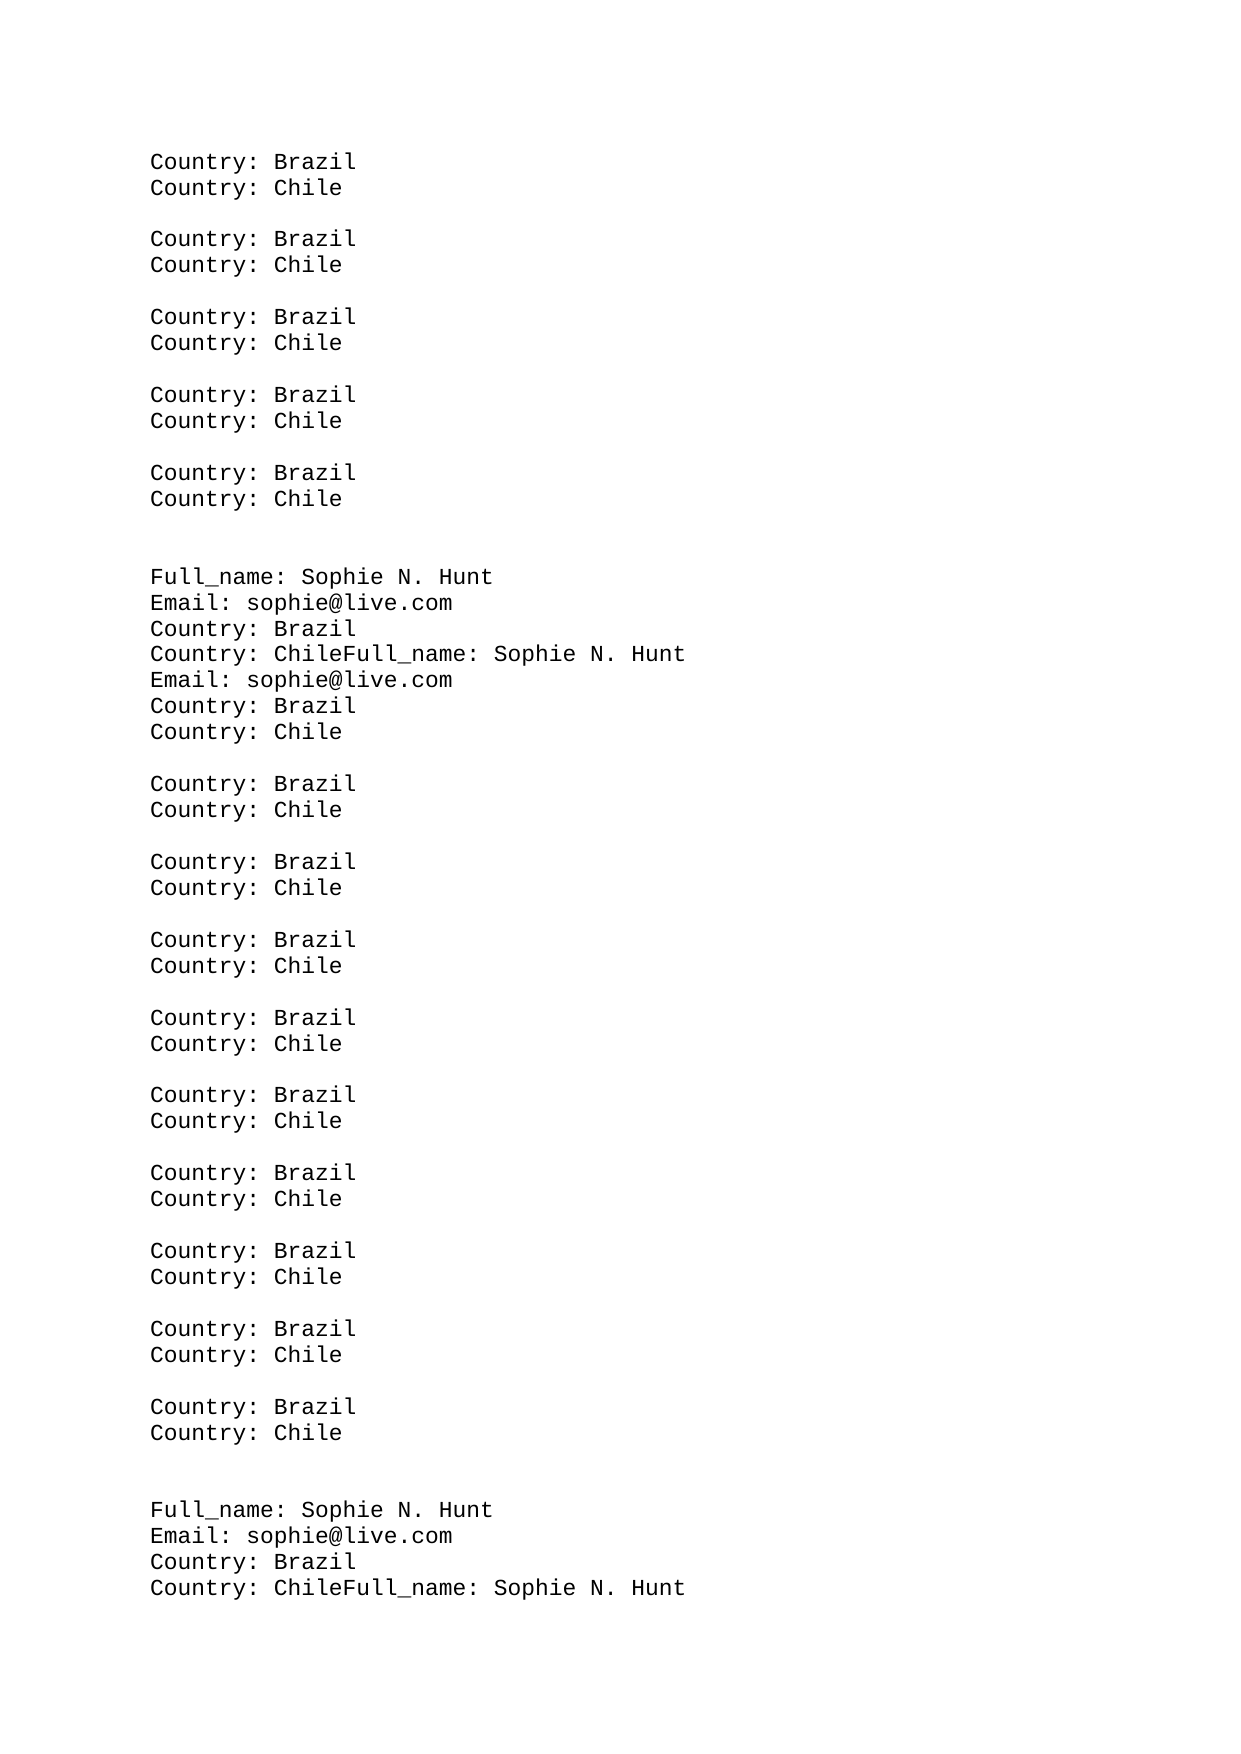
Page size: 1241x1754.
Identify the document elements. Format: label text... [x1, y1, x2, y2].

text Country: Brazil [150, 1317, 1090, 1343]
text Country: Brazil [150, 1395, 1090, 1421]
text Country: Chile [150, 721, 1090, 747]
text Country: Brazil [150, 306, 1090, 332]
text Country: Brazil [150, 617, 1090, 643]
text Country: Chile [150, 1265, 1090, 1291]
text Country: Chile [150, 254, 1090, 280]
text Country: Brazil [150, 928, 1090, 954]
text Country: Brazil [150, 1084, 1090, 1110]
text Country: Chile [150, 1187, 1090, 1213]
text Country: Chile [150, 409, 1090, 435]
text Email: sophie@live.com [150, 591, 1090, 617]
text Country: Chile [150, 798, 1090, 824]
text Country: Brazil [150, 772, 1090, 798]
text Country: Brazil [150, 150, 1090, 176]
text Country: Brazil [150, 1239, 1090, 1265]
text Country: Chile [150, 954, 1090, 980]
text Country: Chile [150, 1421, 1090, 1447]
text Full_name: Sophie N. Hunt [150, 1499, 1090, 1525]
text Country: ChileFull_name: Sophie N. Hunt [150, 643, 1090, 669]
text Country: Brazil [150, 850, 1090, 876]
text Country: Chile [150, 176, 1090, 202]
text Country: Chile [150, 1110, 1090, 1136]
text Email: sophie@live.com [150, 1525, 1090, 1551]
text Country: Chile [150, 1032, 1090, 1058]
text Country: Chile [150, 1343, 1090, 1369]
text Country: ChileFull_name: Sophie N. Hunt [150, 1577, 1090, 1602]
text Country: Brazil [150, 461, 1090, 487]
text Country: Brazil [150, 695, 1090, 721]
text Country: Chile [150, 487, 1090, 513]
text Country: Brazil [150, 383, 1090, 409]
text Country: Brazil [150, 1006, 1090, 1032]
text Email: sophie@live.com [150, 669, 1090, 695]
text Country: Chile [150, 332, 1090, 357]
text Country: Chile [150, 876, 1090, 902]
text Full_name: Sophie N. Hunt [150, 565, 1090, 591]
text Country: Brazil [150, 1162, 1090, 1187]
text Country: Brazil [150, 1551, 1090, 1577]
text Country: Brazil [150, 228, 1090, 254]
